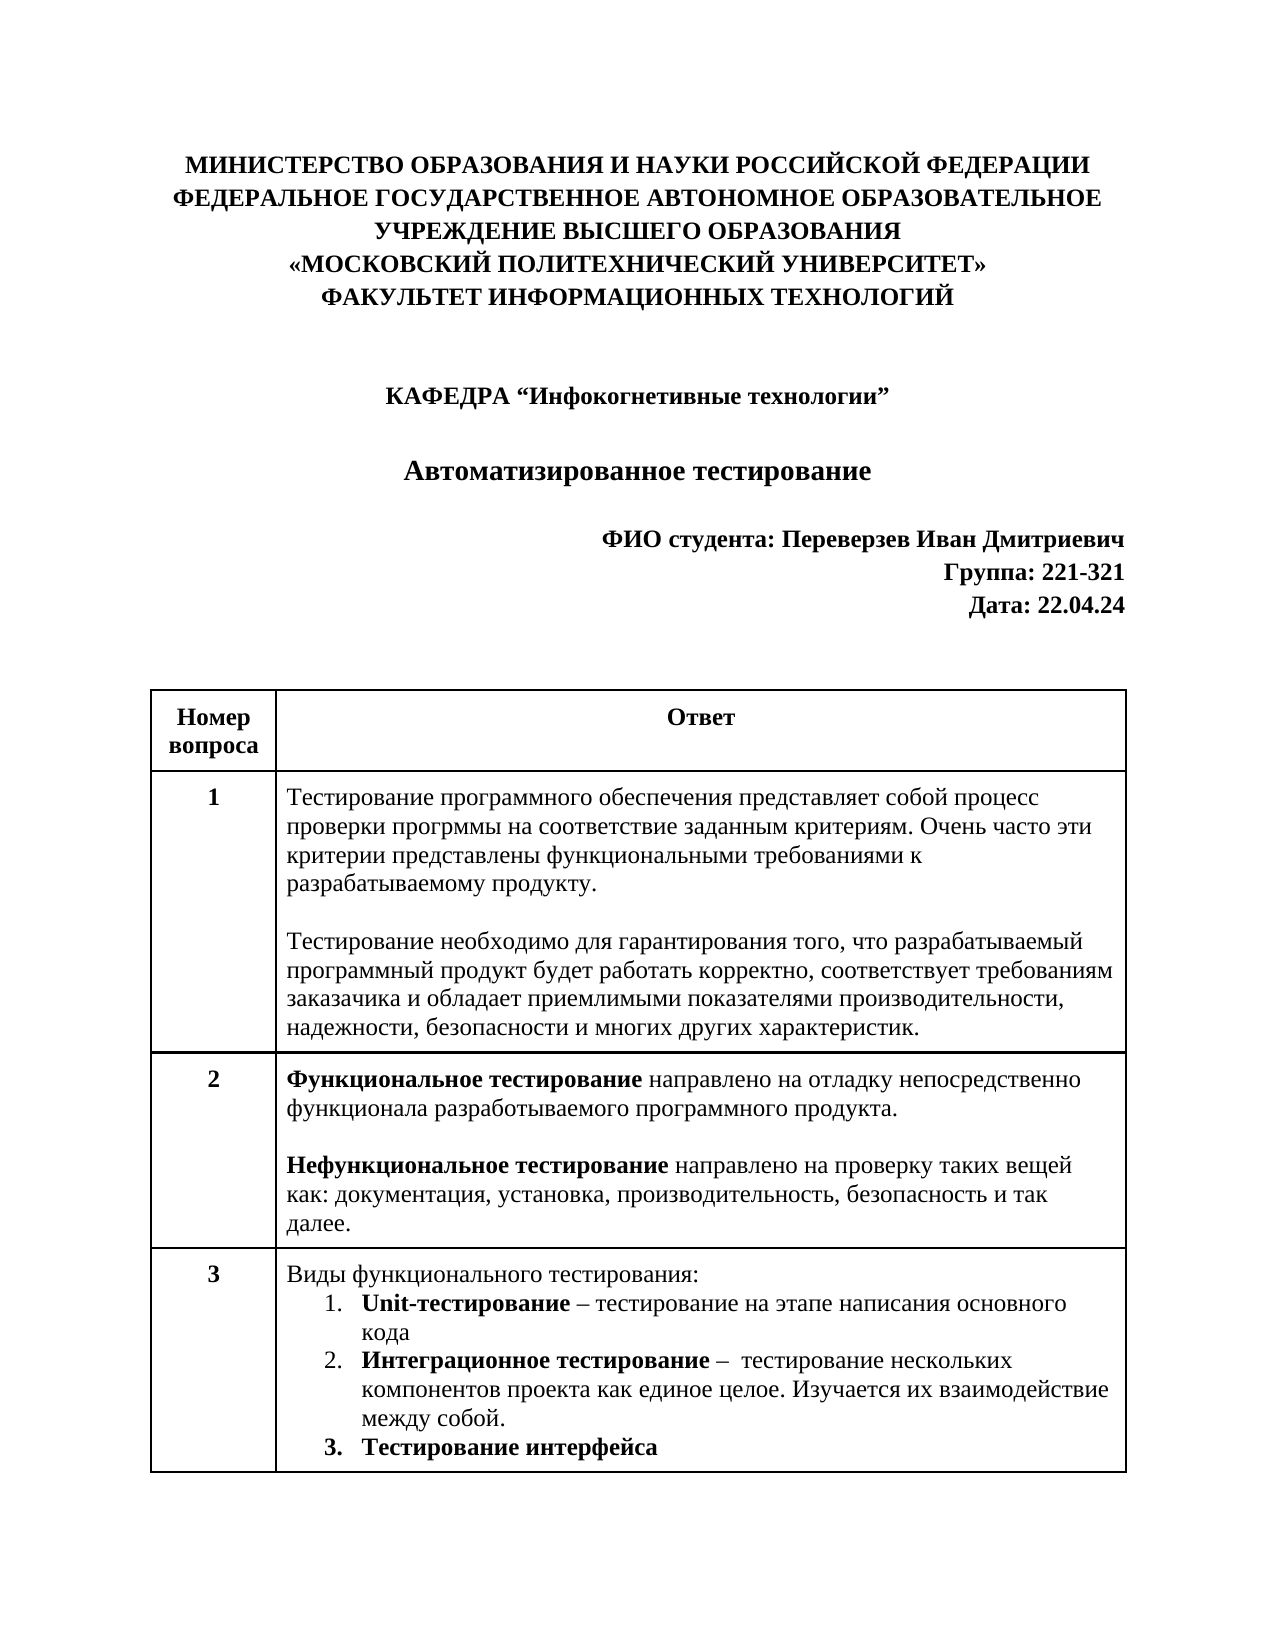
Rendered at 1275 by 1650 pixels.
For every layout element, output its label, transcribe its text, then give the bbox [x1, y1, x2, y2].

text Автоматизированное тестирование [150, 453, 1125, 486]
table_cell 2 [152, 1054, 275, 1247]
text «МОСКОВСКИЙ ПОЛИТЕХНИЧЕСКИЙ УНИВЕРСИТЕТ» [150, 249, 1125, 278]
text ФАКУЛЬТЕТ ИНФОРМАЦИОННЫХ ТЕХНОЛОГИЙ [150, 282, 1125, 311]
table_header Ответ [277, 691, 1125, 770]
text ФЕДЕРАЛЬНОЕ ГОСУДАРСТВЕННОЕ АВТОНОМНОЕ ОБРАЗОВАТЕЛЬНОЕ УЧРЕЖДЕНИЕ ВЫСШЕГО ОБРАЗОВАНИЯ [150, 183, 1125, 245]
text Дата: 22.04.24 [150, 590, 1125, 619]
table_header Номер вопроса [152, 691, 275, 770]
table_cell Тестирование программного обеспечения представляет собой процесс проверки прогрммы на соответствие заданным критериям. Очень часто эти критерии представлены функциональными требованиями к разрабатываемому продукту. Тестирование необходимо для гарантирования того, что разрабатываемый программный продукт будет работать корректно, соответствует требованиям заказачика и обладает приемлимыми показателями производительности, надежности, безопасности и многих других характеристик. [277, 772, 1125, 1051]
table_cell 1 [152, 772, 275, 1051]
text МИНИСТЕРСТВО ОБРАЗОВАНИЯ И НАУКИ РОССИЙСКОЙ ФЕДЕРАЦИИ [150, 150, 1125, 179]
table_cell Виды функционального тестирования: Unit-тестирование – тестирование на этапе написания основного кода Интеграционное тестирование – тестирование нескольких компонентов проекта как единое целое. Изучается их взаимодействие между собой. Тестирование интерфейса Системное тестирование – оценка всей системы в целом: Сквозное тестирование - один большой тест, который проверяет полный процесс работы с системой, включая все подсистемы. Смоук-тестирование - тестирование самых основных, критически важных функций системы. Happy Path Testing - тестирование по положительному сценарию. Без проверки отрицательных или ошибочных условий. Только с ожидаемыми значениями. Обезьянье Тестирование - Проверка программы на моменты, которые могут ее сломать. Приемочное тестирование – тестирование с помощью бизнесс-сценариев. Регрессионное тестирование – тестирование неизменных функций приложения, чтобы убедиться, что программа не сломалась после обновления функционала тестирования. [277, 1249, 1125, 1471]
text ФИО студента: Переверзев Иван Дмитриевич [150, 524, 1125, 553]
table_cell Функциональное тестирование направлено на отладку непосредственно функционала разработываемого программного продукта. Нефункциональное тестирование направлено на проверку таких вещей как: документация, установка, производительность, безопасность и так далее. [277, 1054, 1125, 1247]
text Группа: 221-321 [150, 557, 1125, 586]
text КАФЕДРА “Инфокогнетивные технологии” [150, 381, 1125, 410]
table_cell 3 [152, 1249, 275, 1471]
